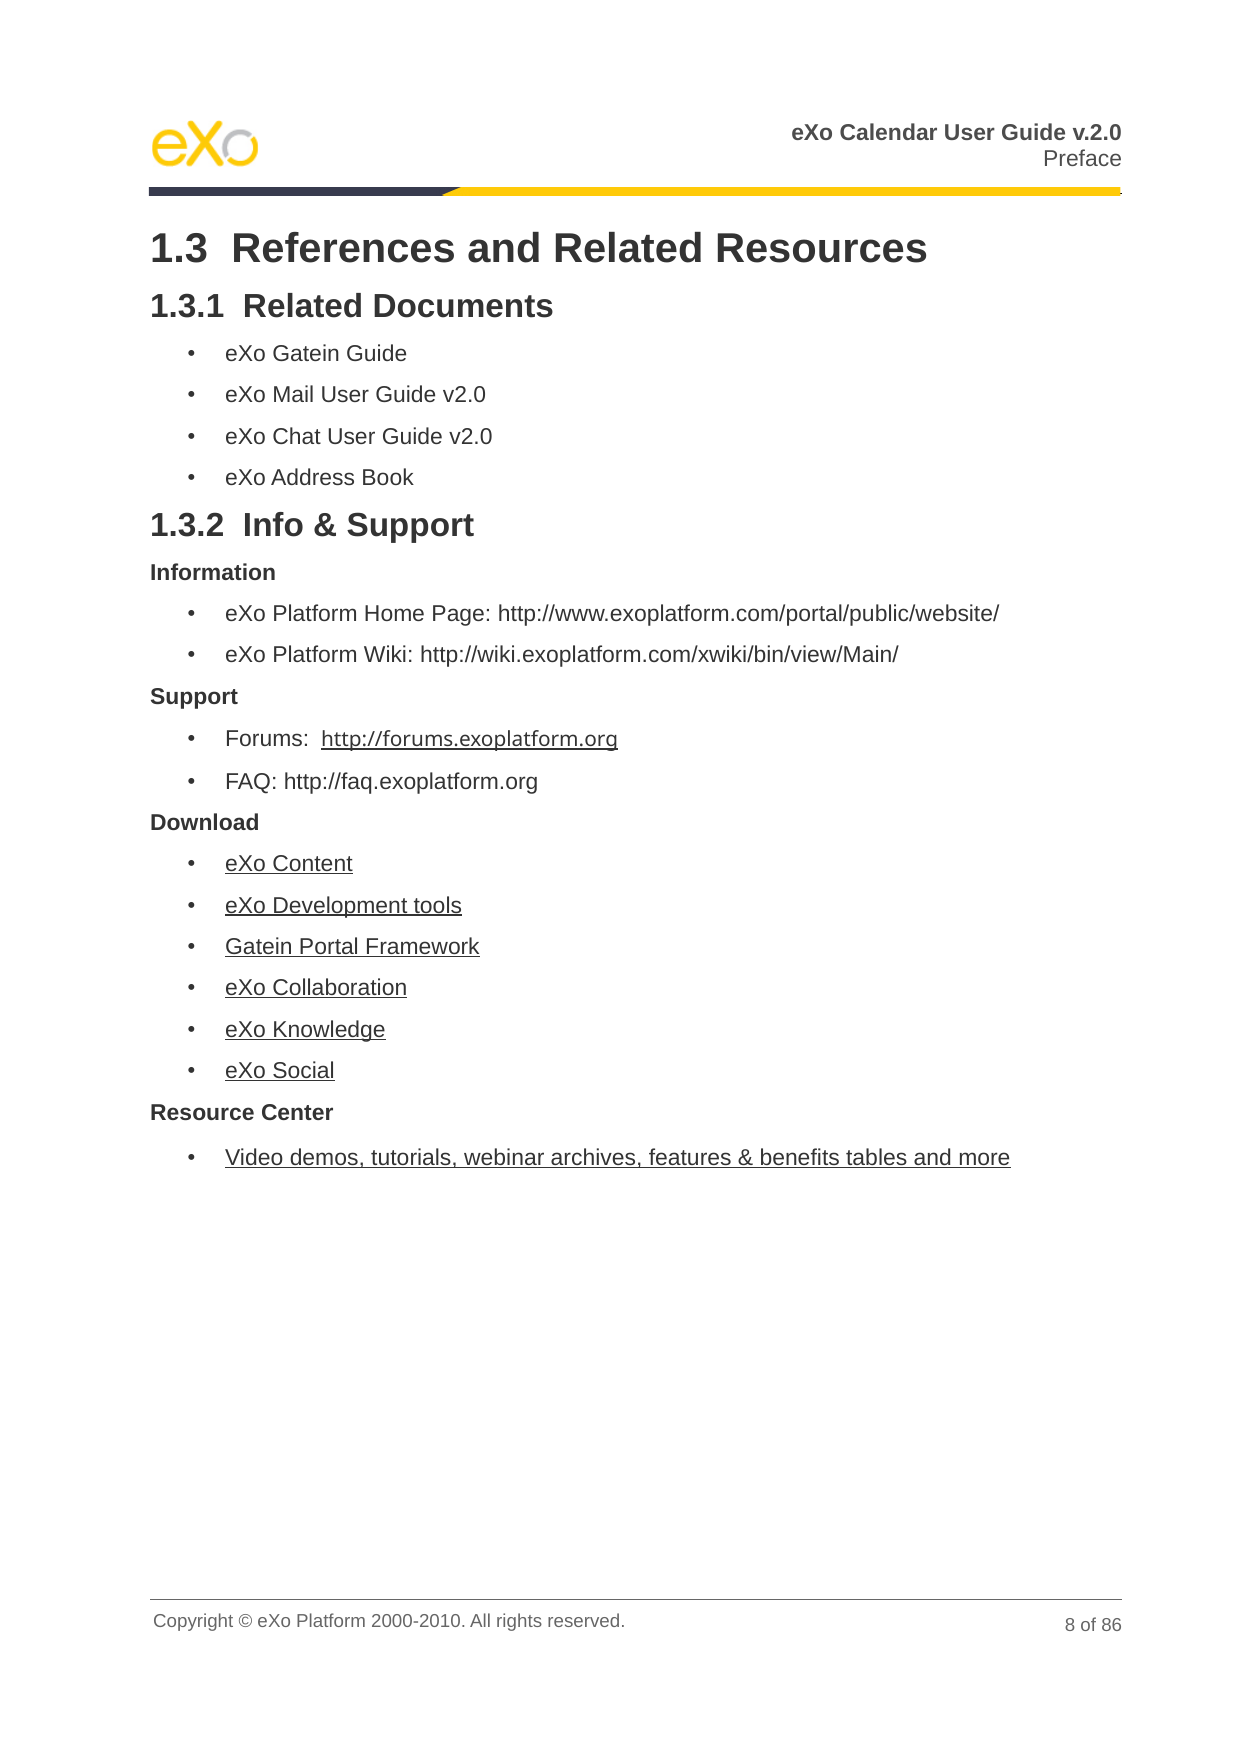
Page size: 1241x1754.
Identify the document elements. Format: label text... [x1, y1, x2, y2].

list Download [112, 809, 1122, 835]
list eXo Knowledge [187, 1016, 1122, 1042]
list eXo Collaboration [187, 974, 1122, 1001]
list eXo Development tools [187, 892, 1122, 918]
list Gatein Portal Framework [187, 933, 1122, 959]
picture [148, 187, 1121, 196]
list eXo Content [187, 850, 1122, 877]
list eXo Chat User Guide v2.0 [187, 423, 1122, 449]
list eXo Gatein Guide [187, 340, 1122, 366]
list FAQ: http://faq.exoplatform.org [187, 768, 1122, 794]
picture [152, 120, 259, 167]
list eXo Address Book [187, 464, 1122, 490]
text Information [150, 559, 1122, 585]
subtitle Info & Support [150, 505, 1122, 544]
subtitle Related Documents [150, 286, 1122, 325]
text Resource Center [150, 1098, 1122, 1125]
subtitle References and Related Resources [150, 223, 1122, 271]
list eXo Social [187, 1057, 1122, 1083]
list eXo Platform Home Page: http://www.exoplatform.com/portal/public/website/ [187, 600, 1122, 626]
list eXo Platform Wiki: http://wiki.exoplatform.com/xwiki/bin/view/Main/ [187, 641, 1122, 668]
text Support [150, 683, 1122, 709]
list eXo Mail User Guide v2.0 [187, 381, 1122, 408]
list Video demos, tutorials, webinar archives, features & benefits tables and more [187, 1144, 1122, 1171]
list Forums: http://forums.exoplatform.org [187, 724, 1122, 753]
